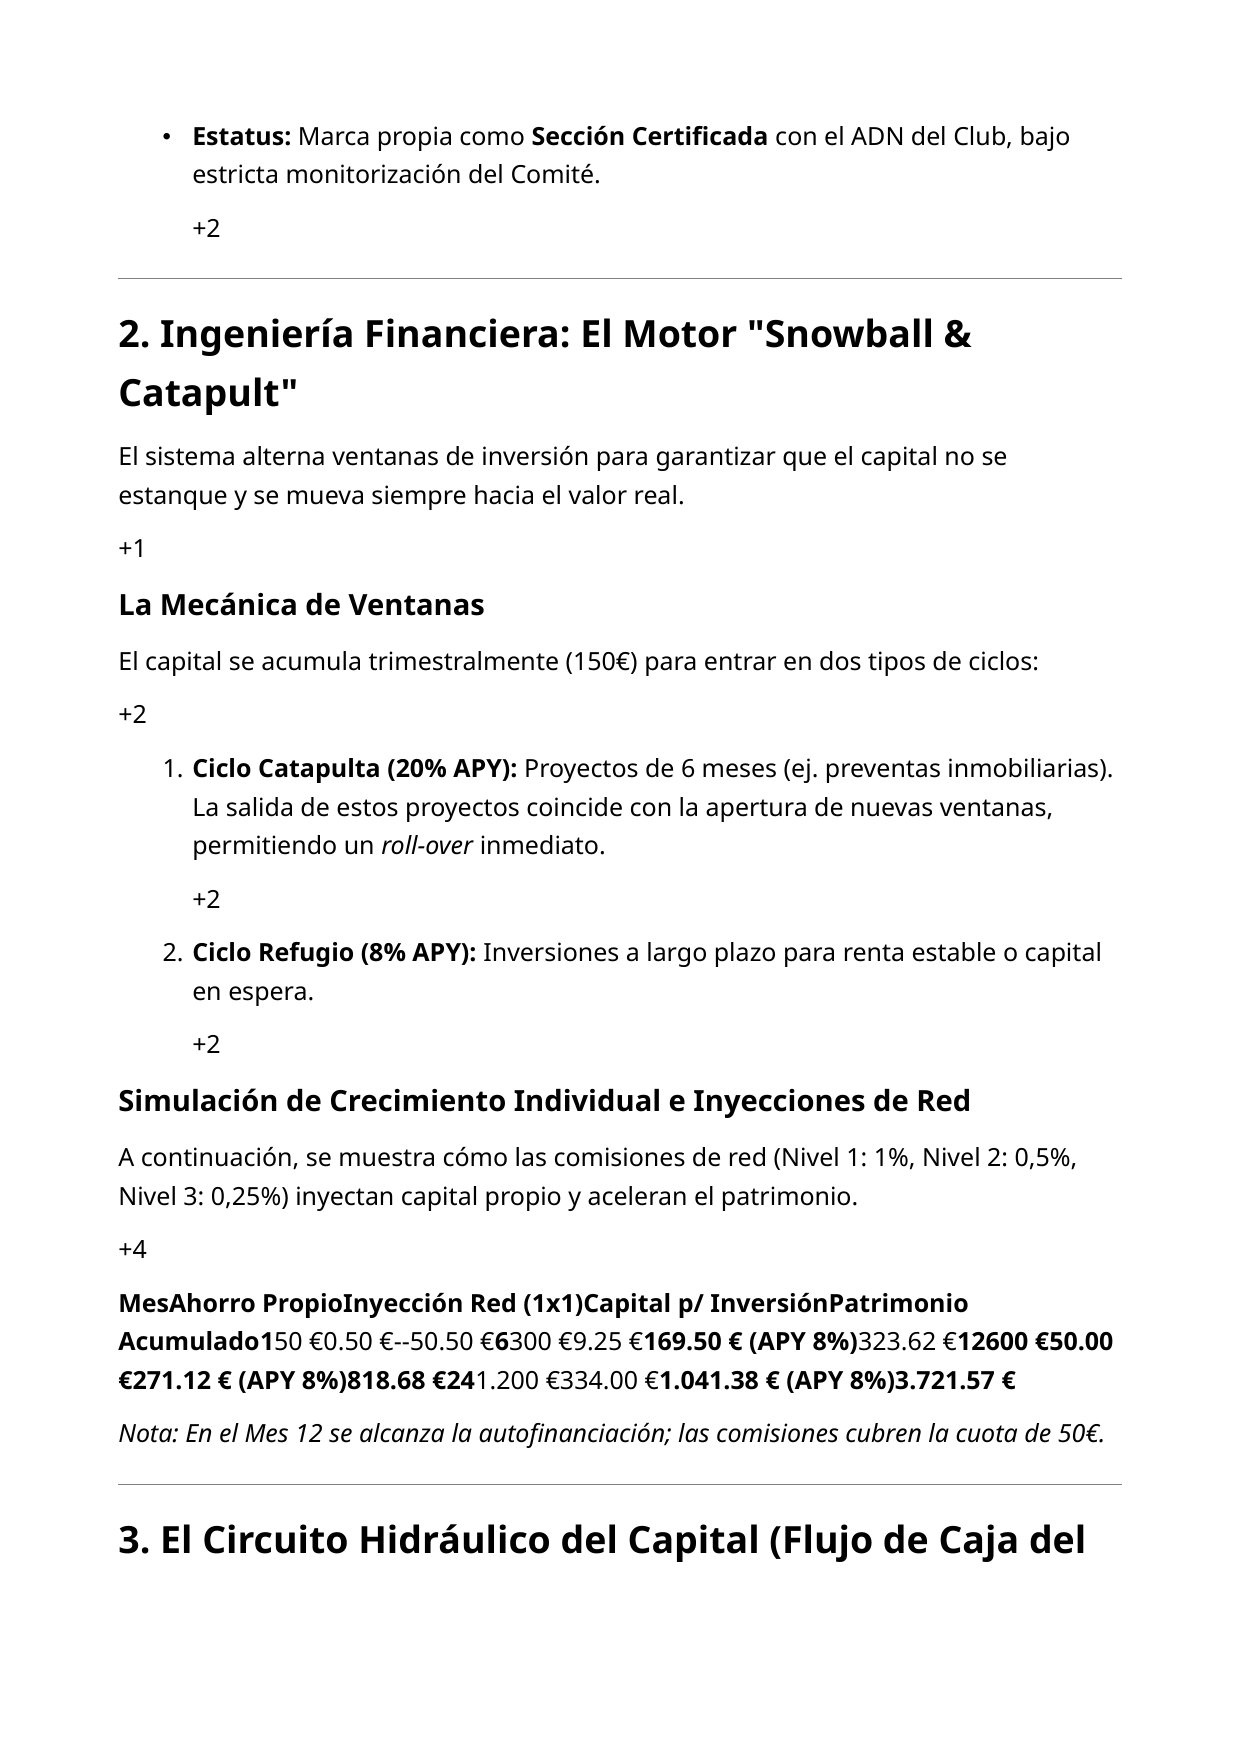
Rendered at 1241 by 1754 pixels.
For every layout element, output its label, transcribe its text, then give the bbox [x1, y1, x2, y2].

table_cell Esta es la Guía Pedagógica Consolidada del Club Privado de Inversión Inmobiliaria (CPII). Este documento constituye la base doctrinal y operativa para todos nuestros socios y colaboradores, diseñada para profesionalizar el ahorro personal y escalar el talento inmobiliario bajo un modelo de Calidad Total. +2 1. Misión y Estructura: Los Tres Caminos del Éxito El Club Privado de Inversión Inmobiliaria funciona como una meta-factoría de activos diseñada para eliminar barreras de entrada y maximizar el valor de vida del cliente (LTV). +2 Perfil A: Inversor y Referidor (Ahorro Inteligente) Aportación: 50€ mensuales. +1 Foco: Construir patrimonio mediante el interés compuesto y el crecimiento de red. +2 Hito: Alcanzar la autofinanciación (Riesgo Cero) mediante comisiones de red. +2 Perfil B: Agente Promotor (Captador de Activos) Función: Identificar y estructurar propiedades exclusivas bajo los estándares de rentabilidad del Club. +2 Incentivo: 2,5% de honorarios por la captación y posibilidad de 5% de comisión de venta en exclusiva al cierre del activo. Perfil C: Gestor de Sección (Graduación Profesional) Hito de Acceso: Gestionar y aportar oportunidades por valor de 1 Millón de euros durante 2 años consecutivos. Estatus: Marca propia como Sección Certificada con el ADN del Club, bajo estricta monitorización del Comité. +2 2. Ingeniería Financiera: El Motor "Snowball & Catapult" El sistema alterna ventanas de inversión para garantizar que el capital no se estanque y se mueva siempre hacia el valor real. +1 La Mecánica de Ventanas El capital se acumula trimestralmente (150€) para entrar en dos tipos de ciclos: +2 Ciclo Catapulta (20% APY): Proyectos de 6 meses (ej. preventas inmobiliarias). La salida de estos proyectos coincide con la apertura de nuevas ventanas, permitiendo un roll-over inmediato. +2 Ciclo Refugio (8% APY): Inversiones a largo plazo para renta estable o capital en espera. +2 Simulación de Crecimiento Individual e Inyecciones de Red A continuación, se muestra cómo las comisiones de red (Nivel 1: 1%, Nivel 2: 0,5%, Nivel 3: 0,25%) inyectan capital propio y aceleran el patrimonio. +4 MesAhorro PropioInyección Red (1x1)Capital p/ InversiónPatrimonio Acumulado150 €0.50 €--50.50 €6300 €9.25 €169.50 € (APY 8%)323.62 €12600 €50.00 €271.12 € (APY 8%)818.68 €241.200 €334.00 €1.041.38 € (APY 8%)3.721.57 € Nota: En el Mes 12 se alcanza la autofinanciación; las comisiones cubren la cuota de 50€. 3. El Circuito Hidráulico del Capital (Flujo de Caja del Club) El Club opera bajo un modelo de arbitraje donde el excedente se distribuye para garantizar la sostenibilidad del ecosistema. +4 Estructura de Gastos y Márgenes Cada operación inmobiliaria se financia incluyendo gastos de arranque estables: +2 Honorarios de Gestión (5% total): 2,5% para la Gestión de Inversores (David y Carlos) y 2,5% para el Agente Captador. +3 Gasto de Plataforma (1% estable): Dividido entre Leirum (0,5%) y estructura tecnológica propia (0,5%). +2 Proyección de Beneficios CPII ConceptoTier A (Catapulta - 100k€)Tier B (Refugio - 1M€)Margen Bruto Club30.000 € (30%)120.000 € (12%)Reparto Inversores10.000 € (20% APY / 6m)80.000 € (8% APY)Comisiones de Red1.750 € (1,75% total)17.500 € (1,75% total)Gastos Operativos150 € (Mgmt/Mkt)150 € (Mgmt/Mkt)Beneficio Neto18.100 €22.350 €Fondo Sostenibilidad9.050 € (50%)11.175 € (50%) 4. Gobernanza y Plan de Carrera En el Club Privado de Inversión Inmobiliaria, no existen derechos adquiridos por antigüedad, sino privilegios obtenidos por mérito y cumplimiento de obligaciones. +3 La Sección Certificada (Gestores) Los Gestores operan bajo una estructura de Venture Builder monitorizada: Obligación de ADN: Uso estricto de la marca y las reglas del Club Matriz. Control de Capital: Las decisiones sobre el Fondo de Sostenibilidad y el Proof of Funds (PoF) residen en David y Carlos. +2 Inmortalidad del Activo: Si un Gestor falla, el Club toma el control del activo para proteger la inversión de los socios. +2 5. La Promesa de Transparencia La solidez de nuestra comunidad se basa en que la plataforma digital es el único aval de la verdad. Cero Especulación: Invertimos en activos con demanda real y análisis de Big Data. +2 Transparencia de Costes: Todos los honorarios y gastos son visibles y trazables desde el día 1. +2 Paternalismo Industrial: El Club protege, educa y modela al emprendedor para minimizar el fracaso. +1 El CPII es la infraestructura por la que fluye el capital privado y el comercio global de la próxima década. +2 ¿Deseas que proceda a diseñar los Gráficos de Crecimiento Comparado para que los socios visualicen el impacto del ahorro estático frente a nuestro modelo de red 1x1? [118, 118, 1122, 278]
table_cell Esta es la Guía Pedagógica Consolidada del Club Privado de Inversión Inmobiliaria (CPII). Este documento constituye la base doctrinal y operativa para todos nuestros socios y colaboradores, diseñada para profesionalizar el ahorro personal y escalar el talento inmobiliario bajo un modelo de Calidad Total. +2 1. Misión y Estructura: Los Tres Caminos del Éxito El Club Privado de Inversión Inmobiliaria funciona como una meta-factoría de activos diseñada para eliminar barreras de entrada y maximizar el valor de vida del cliente (LTV). +2 Perfil A: Inversor y Referidor (Ahorro Inteligente) Aportación: 50€ mensuales. +1 Foco: Construir patrimonio mediante el interés compuesto y el crecimiento de red. +2 Hito: Alcanzar la autofinanciación (Riesgo Cero) mediante comisiones de red. +2 Perfil B: Agente Promotor (Captador de Activos) Función: Identificar y estructurar propiedades exclusivas bajo los estándares de rentabilidad del Club. +2 Incentivo: 2,5% de honorarios por la captación y posibilidad de 5% de comisión de venta en exclusiva al cierre del activo. Perfil C: Gestor de Sección (Graduación Profesional) Hito de Acceso: Gestionar y aportar oportunidades por valor de 1 Millón de euros durante 2 años consecutivos. Estatus: Marca propia como Sección Certificada con el ADN del Club, bajo estricta monitorización del Comité. +2 2. Ingeniería Financiera: El Motor "Snowball & Catapult" El sistema alterna ventanas de inversión para garantizar que el capital no se estanque y se mueva siempre hacia el valor real. +1 La Mecánica de Ventanas El capital se acumula trimestralmente (150€) para entrar en dos tipos de ciclos: +2 Ciclo Catapulta (20% APY): Proyectos de 6 meses (ej. preventas inmobiliarias). La salida de estos proyectos coincide con la apertura de nuevas ventanas, permitiendo un roll-over inmediato. +2 Ciclo Refugio (8% APY): Inversiones a largo plazo para renta estable o capital en espera. +2 Simulación de Crecimiento Individual e Inyecciones de Red A continuación, se muestra cómo las comisiones de red (Nivel 1: 1%, Nivel 2: 0,5%, Nivel 3: 0,25%) inyectan capital propio y aceleran el patrimonio. +4 MesAhorro PropioInyección Red (1x1)Capital p/ InversiónPatrimonio Acumulado150 €0.50 €--50.50 €6300 €9.25 €169.50 € (APY 8%)323.62 €12600 €50.00 €271.12 € (APY 8%)818.68 €241.200 €334.00 €1.041.38 € (APY 8%)3.721.57 € Nota: En el Mes 12 se alcanza la autofinanciación; las comisiones cubren la cuota de 50€. 3. El Circuito Hidráulico del Capital (Flujo de Caja del Club) El Club opera bajo un modelo de arbitraje donde el excedente se distribuye para garantizar la sostenibilidad del ecosistema. +4 Estructura de Gastos y Márgenes Cada operación inmobiliaria se financia incluyendo gastos de arranque estables: +2 Honorarios de Gestión (5% total): 2,5% para la Gestión de Inversores (David y Carlos) y 2,5% para el Agente Captador. +3 Gasto de Plataforma (1% estable): Dividido entre Leirum (0,5%) y estructura tecnológica propia (0,5%). +2 Proyección de Beneficios CPII ConceptoTier A (Catapulta - 100k€)Tier B (Refugio - 1M€)Margen Bruto Club30.000 € (30%)120.000 € (12%)Reparto Inversores10.000 € (20% APY / 6m)80.000 € (8% APY)Comisiones de Red1.750 € (1,75% total)17.500 € (1,75% total)Gastos Operativos150 € (Mgmt/Mkt)150 € (Mgmt/Mkt)Beneficio Neto18.100 €22.350 €Fondo Sostenibilidad9.050 € (50%)11.175 € (50%) 4. Gobernanza y Plan de Carrera En el Club Privado de Inversión Inmobiliaria, no existen derechos adquiridos por antigüedad, sino privilegios obtenidos por mérito y cumplimiento de obligaciones. +3 La Sección Certificada (Gestores) Los Gestores operan bajo una estructura de Venture Builder monitorizada: Obligación de ADN: Uso estricto de la marca y las reglas del Club Matriz. Control de Capital: Las decisiones sobre el Fondo de Sostenibilidad y el Proof of Funds (PoF) residen en David y Carlos. +2 Inmortalidad del Activo: Si un Gestor falla, el Club toma el control del activo para proteger la inversión de los socios. +2 5. La Promesa de Transparencia La solidez de nuestra comunidad se basa en que la plataforma digital es el único aval de la verdad. Cero Especulación: Invertimos en activos con demanda real y análisis de Big Data. +2 Transparencia de Costes: Todos los honorarios y gastos son visibles y trazables desde el día 1. +2 Paternalismo Industrial: El Club protege, educa y modela al emprendedor para minimizar el fracaso. +1 El CPII es la infraestructura por la que fluye el capital privado y el comercio global de la próxima década. +2 ¿Deseas que proceda a diseñar los Gráficos de Crecimiento Comparado para que los socios visualicen el impacto del ahorro estático frente a nuestro modelo de red 1x1? [118, 279, 1122, 1484]
